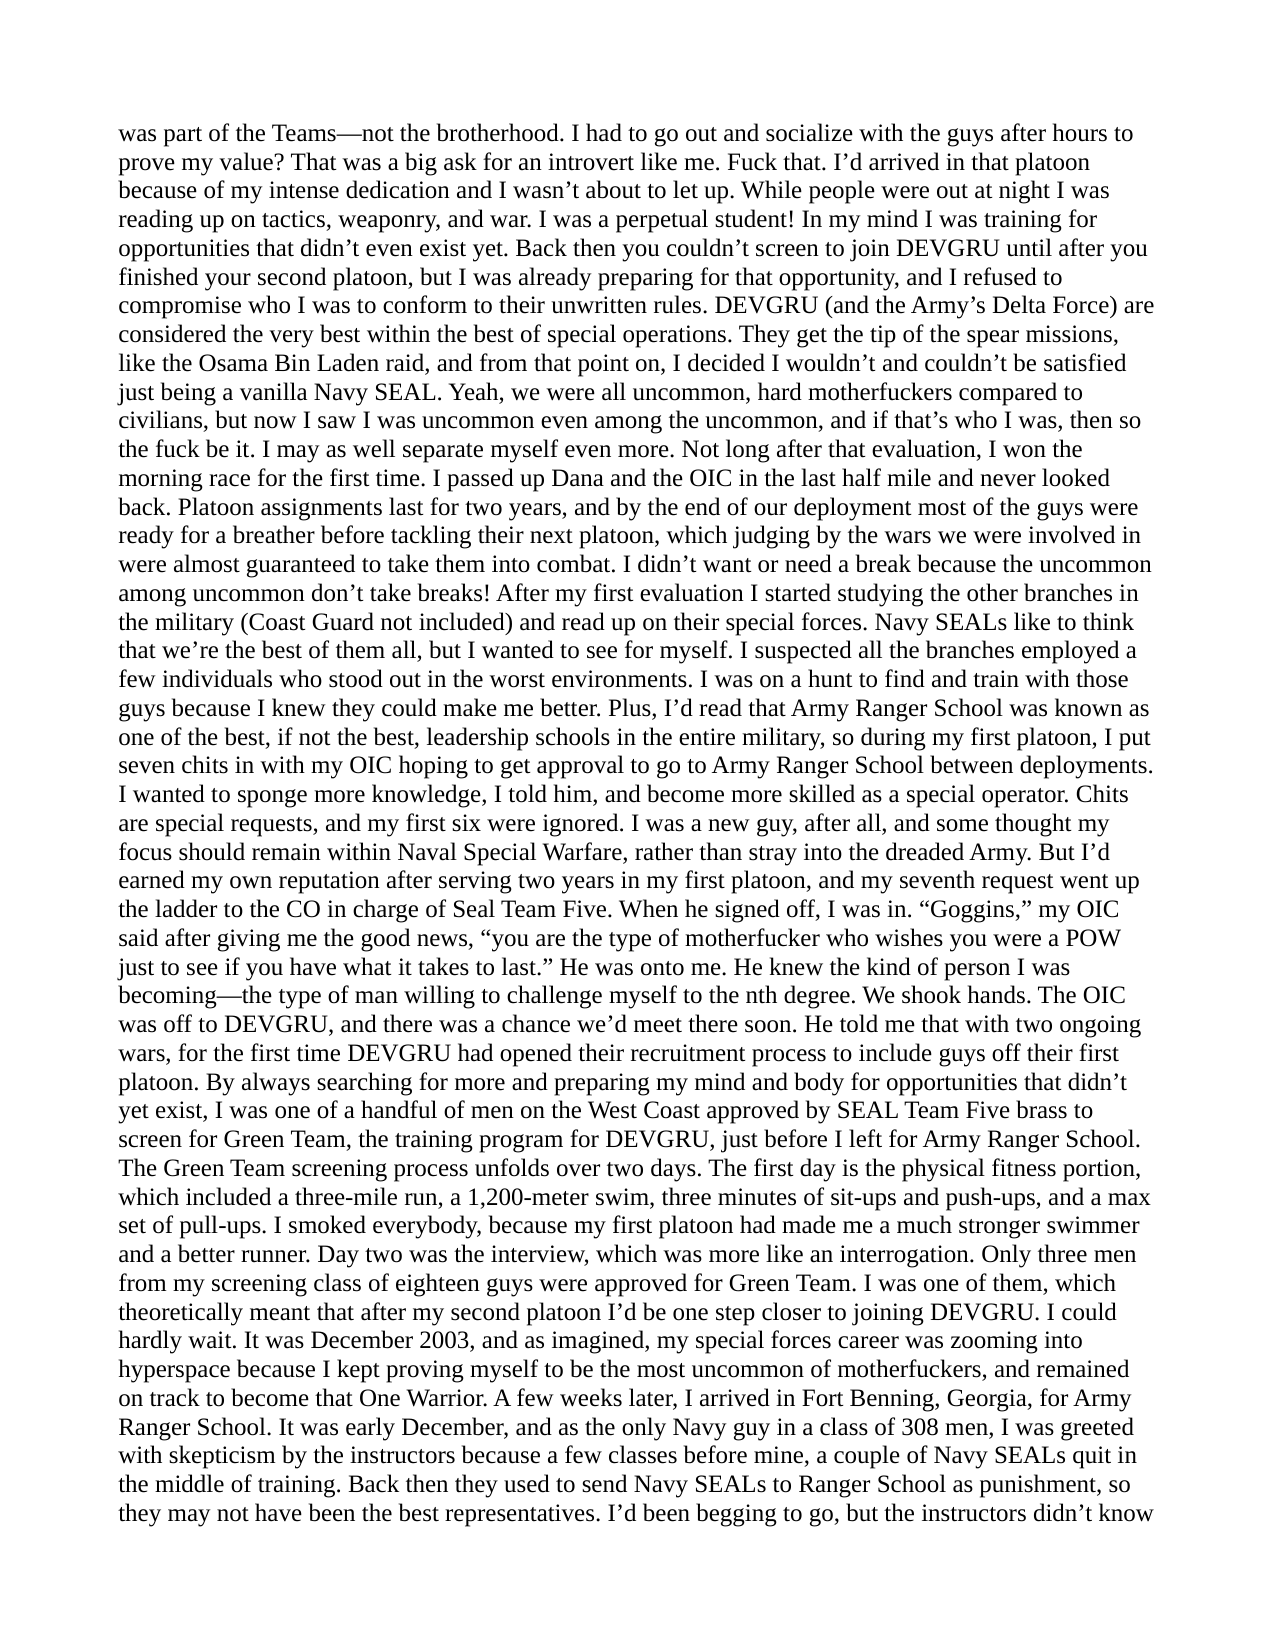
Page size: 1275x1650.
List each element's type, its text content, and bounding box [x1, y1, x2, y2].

text was part of the Teams—not the brotherhood. I had to go out and socialize with the guys after hours to prove my value? That was a big ask for an introvert like me. Fuck that. I’d arrived in that platoon because of my intense dedication and I wasn’t about to let up. While people were out at night I was reading up on tactics, weaponry, and war. I was a perpetual student! In my mind I was training for opportunities that didn’t even exist yet. Back then you couldn’t screen to join DEVGRU until after you finished your second platoon, but I was already preparing for that opportunity, and I refused to compromise who I was to conform to their unwritten rules. DEVGRU (and the Army’s Delta Force) are considered the very best within the best of special operations. They get the tip of the spear missions, like the Osama Bin Laden raid, and from that point on, I decided I wouldn’t and couldn’t be satisfied just being a vanilla Navy SEAL. Yeah, we were all uncommon, hard motherfuckers compared to civilians, but now I saw I was uncommon even among the uncommon, and if that’s who I was, then so the fuck be it. I may as well separate myself even more. Not long after that evaluation, I won the morning race for the first time. I passed up Dana and the OIC in the last half mile and never looked back. Platoon assignments last for two years, and by the end of our deployment most of the guys were ready for a breather before tackling their next platoon, which judging by the wars we were involved in were almost guaranteed to take them into combat. I didn’t want or need a break because the uncommon among uncommon don’t take breaks! After my first evaluation I started studying the other branches in the military (Coast Guard not included) and read up on their special forces. Navy SEALs like to think that we’re the best of them all, but I wanted to see for myself. I suspected all the branches employed a few individuals who stood out in the worst environments. I was on a hunt to find and train with those guys because I knew they could make me better. Plus, I’d read that Army Ranger School was known as one of the best, if not the best, leadership schools in the entire military, so during my first platoon, I put seven chits in with my OIC hoping to get approval to go to Army Ranger School between deployments. I wanted to sponge more knowledge, I told him, and become more skilled as a special operator. Chits are special requests, and my first six were ignored. I was a new guy, after all, and some thought my focus should remain within Naval Special Warfare, rather than stray into the dreaded Army. But I’d earned my own reputation after serving two years in my first platoon, and my seventh request went up the ladder to the CO in charge of Seal Team Five. When he signed off, I was in. “Goggins,” my OIC said after giving me the good news, “you are the type of motherfucker who wishes you were a POW just to see if you have what it takes to last.” He was onto me. He knew the kind of person I was becoming—the type of man willing to challenge myself to the nth degree. We shook hands. The OIC was off to DEVGRU, and there was a chance we’d meet there soon. He told me that with two ongoing wars, for the first time DEVGRU had opened their recruitment process to include guys off their first platoon. By always searching for more and preparing my mind and body for opportunities that didn’t yet exist, I was one of a handful of men on the West Coast approved by SEAL Team Five brass to screen for Green Team, the training program for DEVGRU, just before I left for Army Ranger School. The Green Team screening process unfolds over two days. The first day is the physical fitness portion, which included a three-mile run, a 1,200-meter swim, three minutes of sit-ups and push-ups, and a max set of pull-ups. I smoked everybody, because my first platoon had made me a much stronger swimmer and a better runner. Day two was the interview, which was more like an interrogation. Only three men from my screening class of eighteen guys were approved for Green Team. I was one of them, which theoretically meant that after my second platoon I’d be one step closer to joining DEVGRU. I could hardly wait. It was December 2003, and as imagined, my special forces career was zooming into hyperspace because I kept proving myself to be the most uncommon of motherfuckers, and remained on track to become that One Warrior. A few weeks later, I arrived in Fort Benning, Georgia, for Army Ranger School. It was early December, and as the only Navy guy in a class of 308 men, I was greeted with skepticism by the instructors because a few classes before mine, a couple of Navy SEALs quit in the middle of training. Back then they used to send Navy SEALs to Ranger School as punishment, so they may not have been the best representatives. I’d been begging to go, but the instructors didn’t know [118, 118, 1157, 1527]
